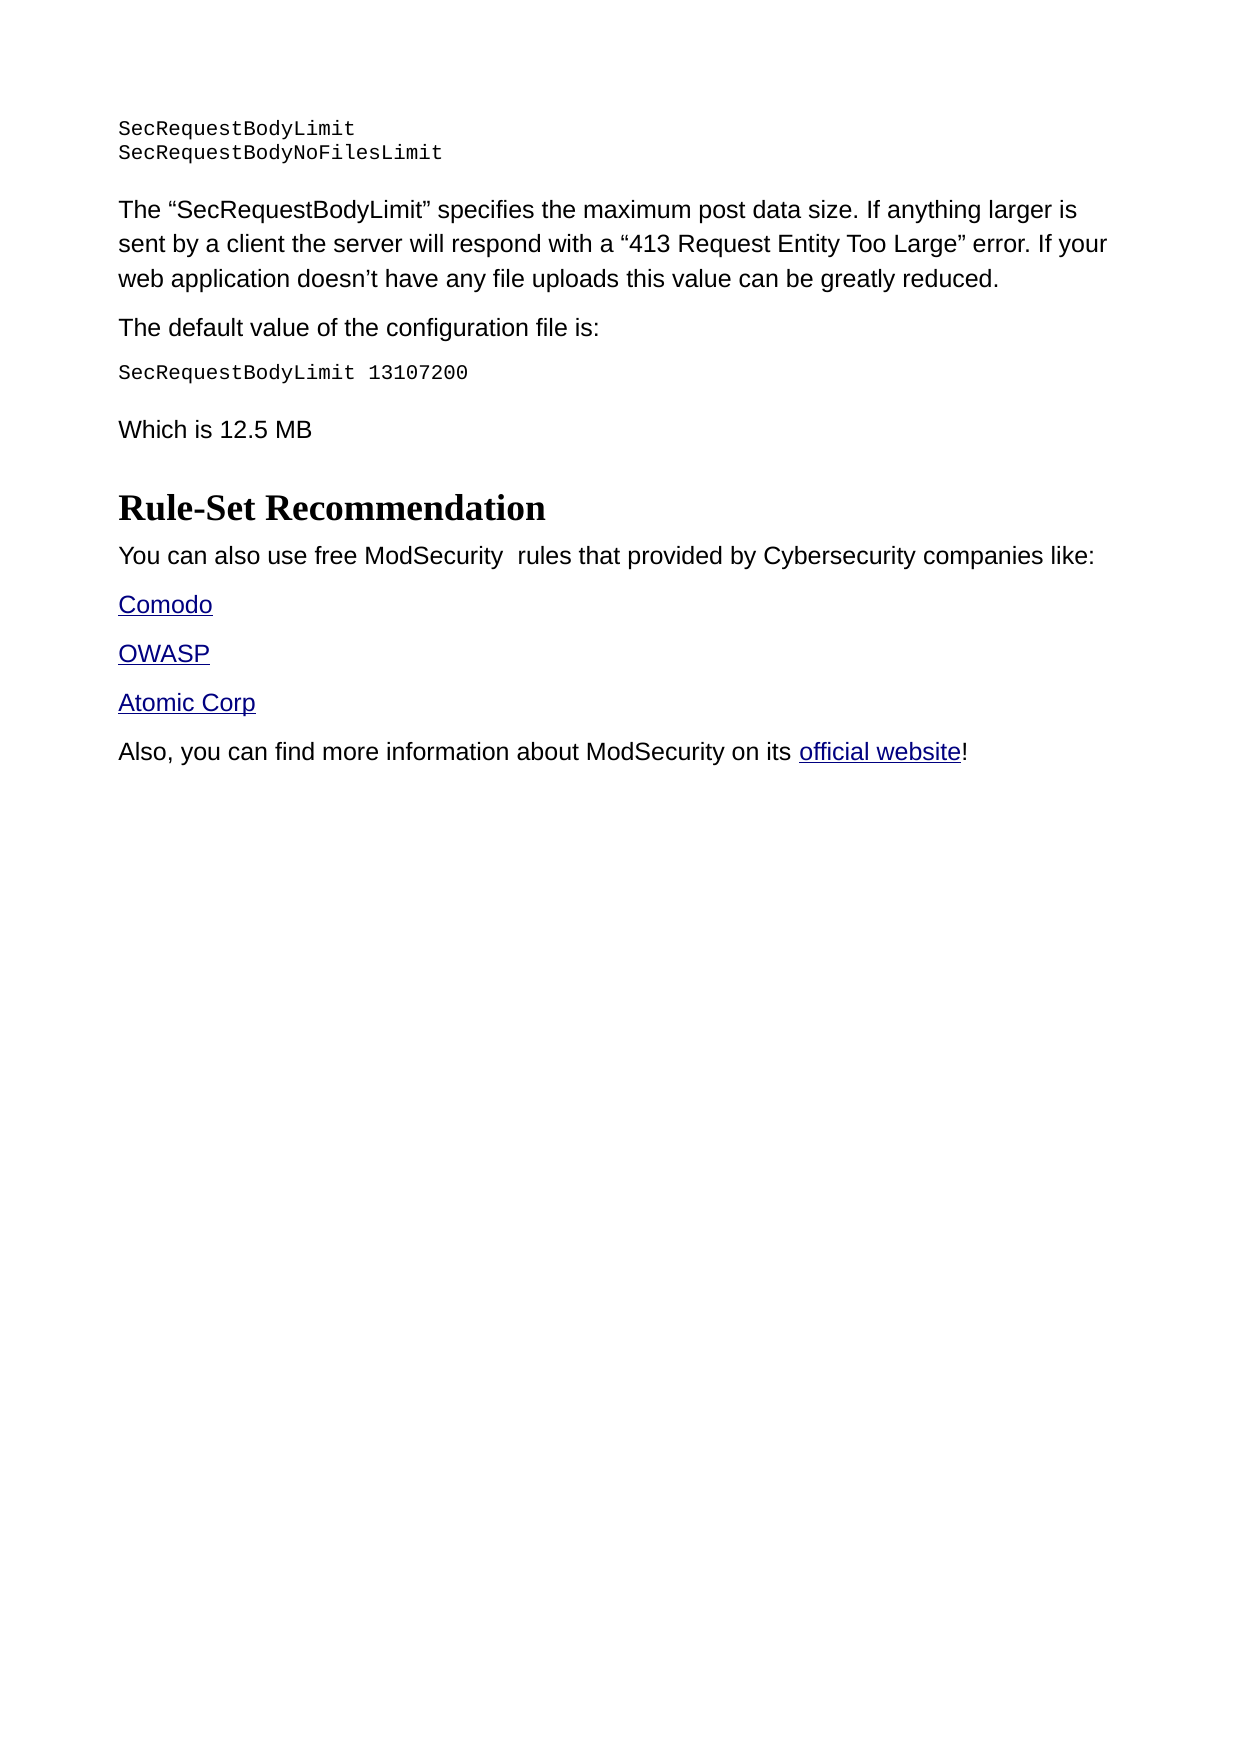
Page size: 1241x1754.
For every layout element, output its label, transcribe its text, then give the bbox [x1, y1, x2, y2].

text SecRequestBodyNoFilesLimit [118, 142, 1122, 165]
text Which is 12.5 MB [118, 415, 1122, 444]
text SecRequestBodyLimit 13107200 [118, 362, 1122, 386]
text The “SecRequestBodyLimit” specifies the maximum post data size. If anything larger is sent by a client the server will respond with a “413 Request Entity Too Large” error. If your web application doesn’t have any file uploads this value can be greatly reduced. [118, 195, 1122, 293]
text Atomic Corp [118, 688, 1122, 717]
text The default value of the configuration file is: [118, 313, 1122, 342]
text Also, you can find more information about ModSecurity on its official website! [118, 737, 1122, 766]
subtitle Rule-Set Recommendation [118, 485, 1122, 528]
text Comodo [118, 590, 1122, 618]
text You can also use free ModSecurity rules that provided by Cybersecurity companies like: [118, 541, 1122, 569]
text OWASP [118, 639, 1122, 667]
text SecRequestBodyLimit [118, 118, 1122, 142]
